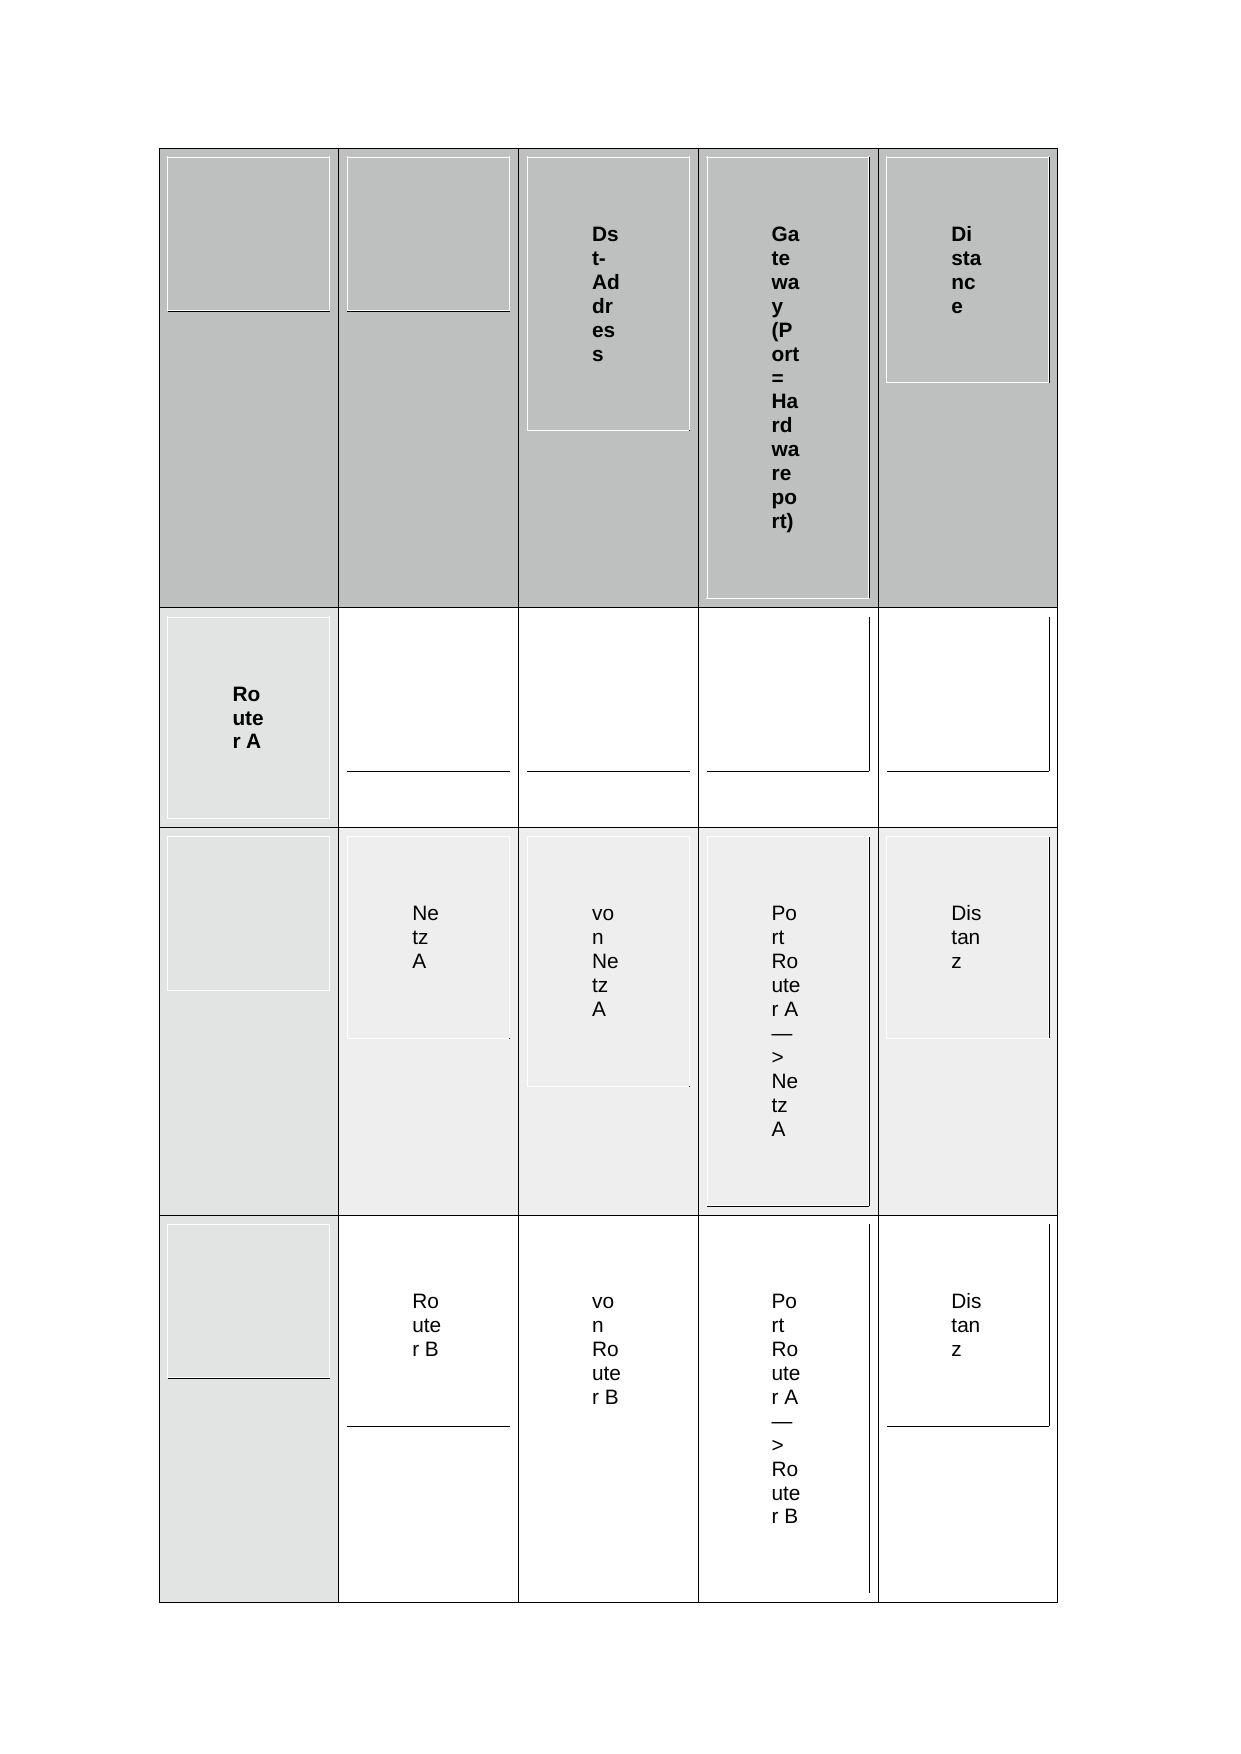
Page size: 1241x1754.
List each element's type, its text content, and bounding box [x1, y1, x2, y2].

table_cell Netz A [339, 828, 518, 1215]
table_cell [879, 608, 1057, 827]
table_header Distance [879, 149, 1057, 607]
table_cell [519, 608, 698, 827]
table_header Gateway (Port = Hardwareport) [699, 149, 878, 607]
table_header [160, 149, 338, 607]
table_cell [699, 608, 878, 827]
table_cell Router A [160, 608, 338, 827]
table_cell von Netz A [519, 828, 698, 1215]
table_header Dst-Address [519, 149, 698, 607]
table_cell [339, 608, 518, 827]
table_cell Distanz [879, 1216, 1057, 1602]
table_cell [160, 828, 338, 1215]
table_cell Port Router A —> Router B [699, 1216, 878, 1602]
table_cell [160, 1216, 338, 1602]
table_cell Distanz [879, 828, 1057, 1215]
table_cell von Router B [519, 1216, 698, 1602]
table_cell Port Router A —> Netz A [699, 828, 878, 1215]
table_header [339, 149, 518, 607]
table_cell Router B [339, 1216, 518, 1602]
